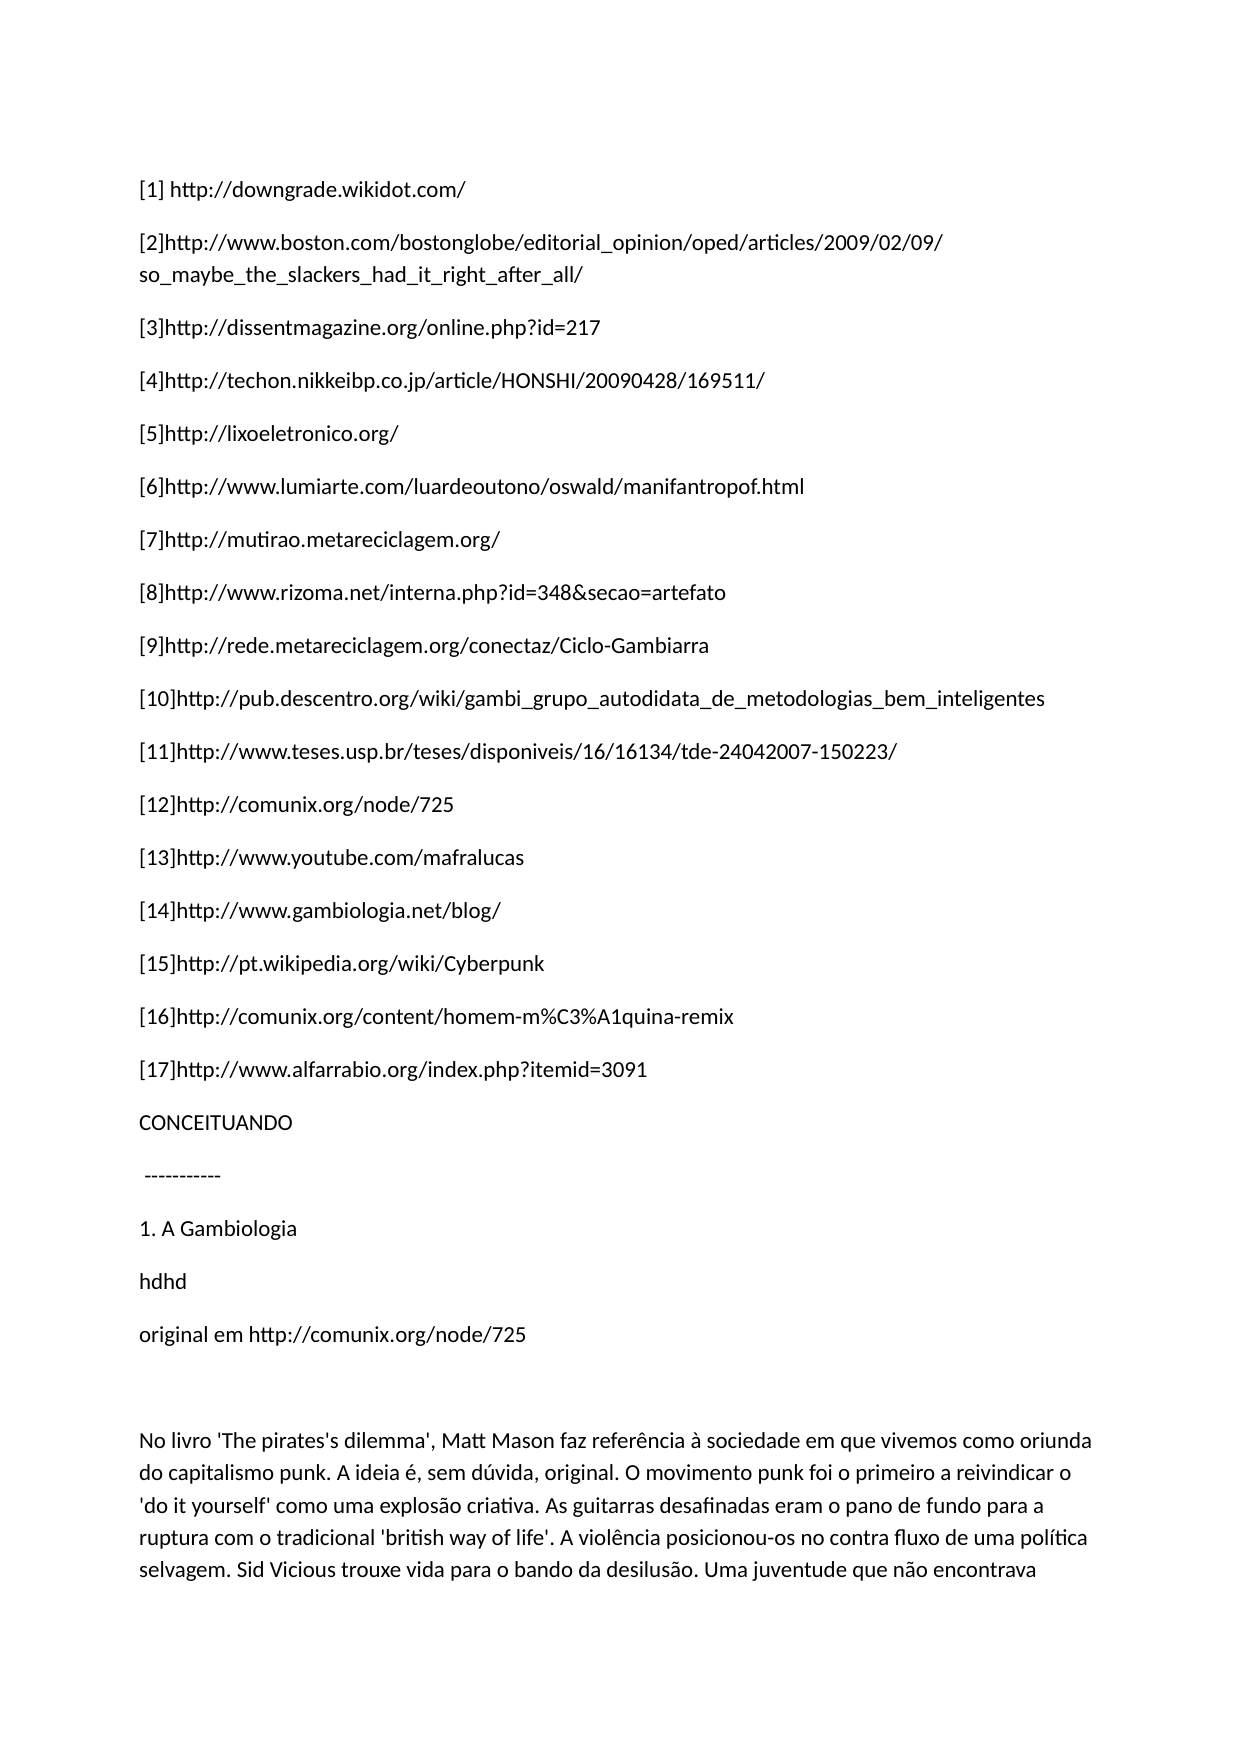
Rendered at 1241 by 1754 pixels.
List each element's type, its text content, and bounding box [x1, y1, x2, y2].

text CONCEITUANDO [139, 1108, 1101, 1136]
text [5]http://lixoeletronico.org/ [139, 419, 1101, 447]
text [15]http://pt.wikipedia.org/wiki/Cyberpunk [139, 949, 1101, 977]
text [16]http://comunix.org/content/homem-m%C3%A1quina-remix [139, 1002, 1101, 1030]
text [2]http://www.boston.com/bostonglobe/editorial_opinion/oped/articles/2009/02/09/so_maybe_the_slackers_had_it_right_after_all/ [139, 228, 1101, 288]
text 1. A Gambiologia [139, 1214, 1101, 1242]
text [1] http://downgrade.wikidot.com/ [139, 175, 1101, 203]
text [9]http://rede.metareciclagem.org/conectaz/Ciclo-Gambiarra [139, 631, 1101, 659]
text [10]http://pub.descentro.org/wiki/gambi_grupo_autodidata_de_metodologias_bem_inteligentes [139, 684, 1101, 712]
text [17]http://www.alfarrabio.org/index.php?itemid=3091 [139, 1055, 1101, 1083]
text original em http://comunix.org/node/725 [139, 1320, 1101, 1348]
text ----------- [139, 1161, 1101, 1189]
text [6]http://www.lumiarte.com/luardeoutono/oswald/manifantropof.html [139, 472, 1101, 500]
text [14]http://www.gambiologia.net/blog/ [139, 896, 1101, 924]
text [4]http://techon.nikkeibp.co.jp/article/HONSHI/20090428/169511/ [139, 366, 1101, 394]
text hdhd [139, 1267, 1101, 1295]
text [3]http://dissentmagazine.org/online.php?id=217 [139, 313, 1101, 341]
text [7]http://mutirao.metareciclagem.org/ [139, 525, 1101, 553]
text [11]http://www.teses.usp.br/teses/disponiveis/16/16134/tde-24042007-150223/ [139, 737, 1101, 765]
text No livro 'The pirates's dilemma', Matt Mason faz referência à sociedade em que vivemos como oriunda do capitalismo punk. A ideia é, sem dúvida, original. O movimento punk foi o primeiro a reivindicar o 'do it yourself' como uma explosão criativa. As guitarras desafinadas eram o pano de fundo para a ruptura com o tradicional 'british way of life'. A violência posicionou-os no contra fluxo de uma política selvagem. Sid Vicious trouxe vida para o bando da desilusão. Uma juventude que não encontrava [139, 1426, 1101, 1583]
text [8]http://www.rizoma.net/interna.php?id=348&secao=artefato [139, 578, 1101, 606]
text [12]http://comunix.org/node/725 [139, 790, 1101, 818]
text [13]http://www.youtube.com/mafralucas [139, 843, 1101, 871]
